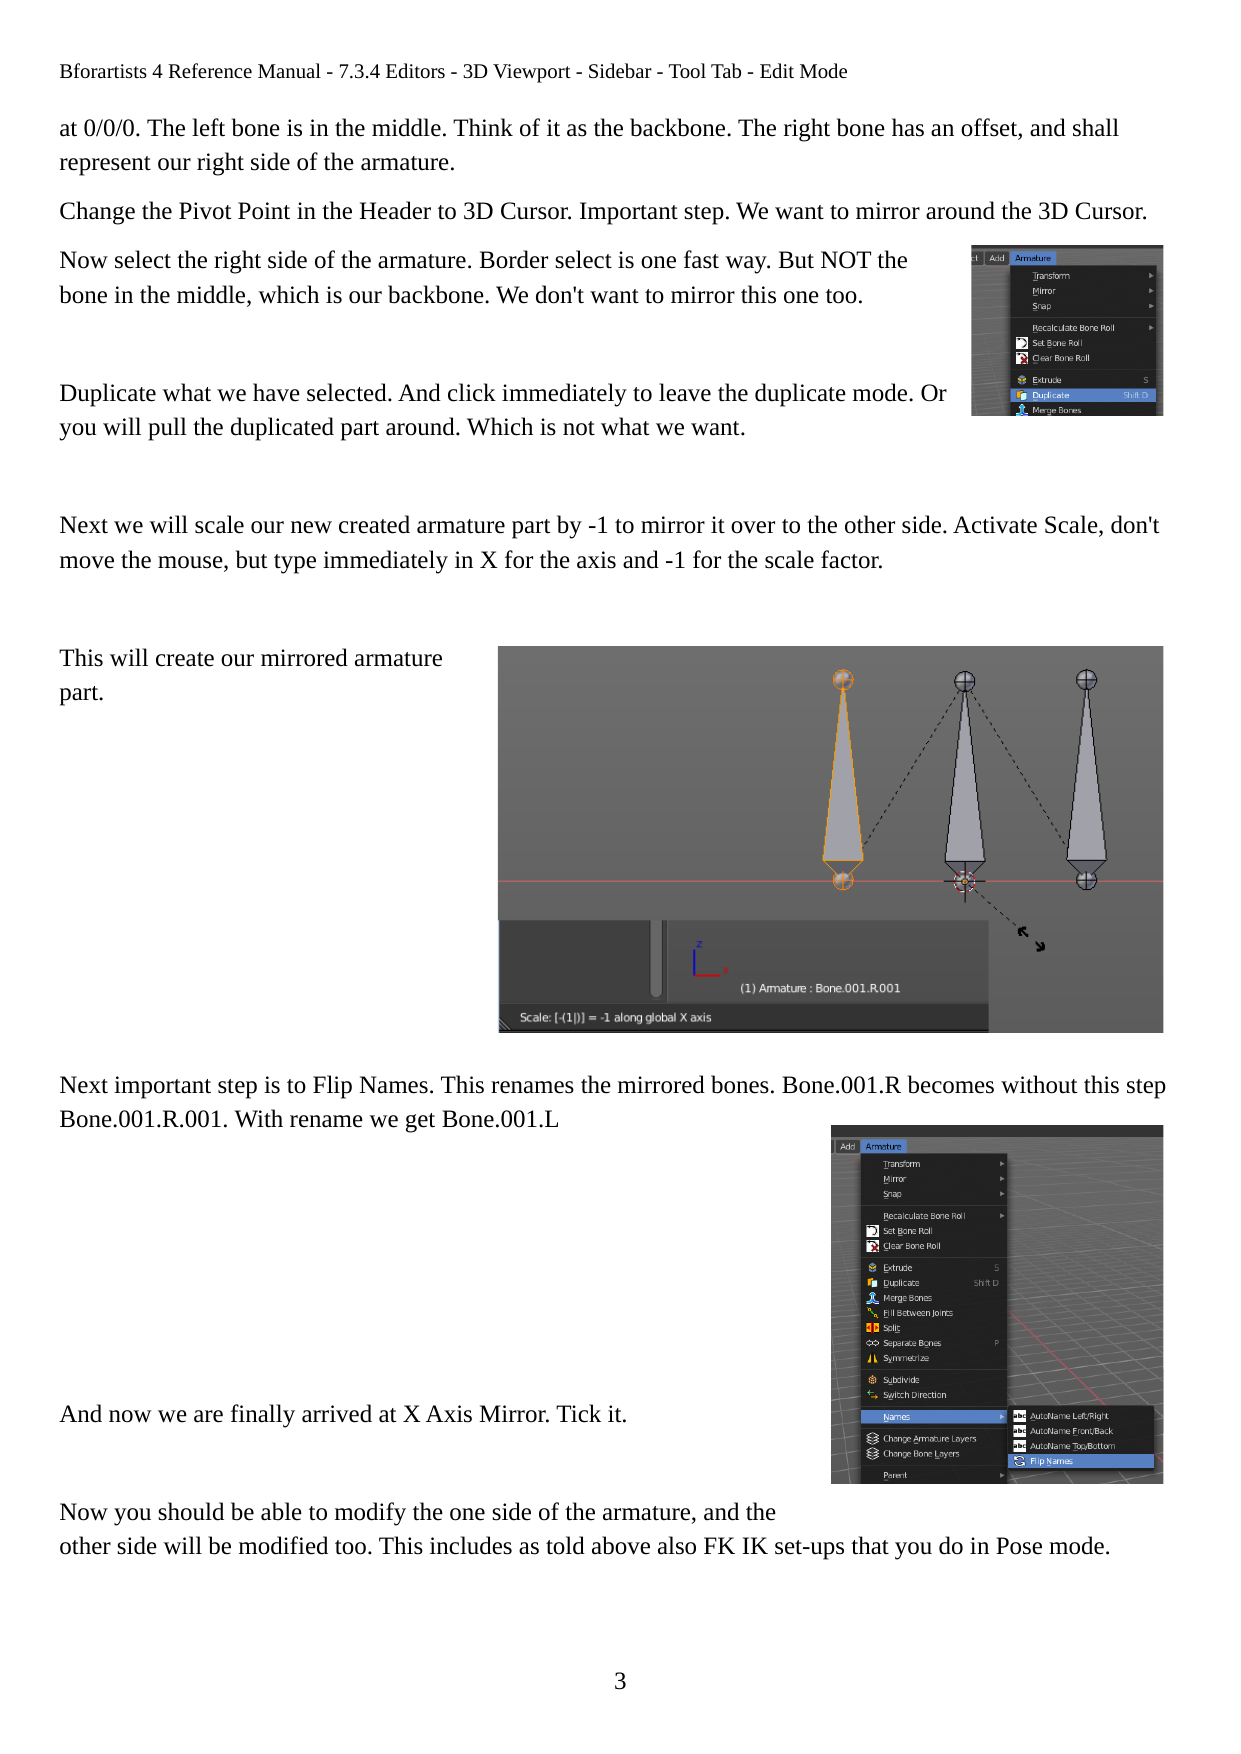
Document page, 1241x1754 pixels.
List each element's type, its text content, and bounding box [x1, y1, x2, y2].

text Now select the right side of the armature. Border select is one fast way. But NOT the bone in the middle, which is our backbone. We don't want to mirror this one too. [59, 245, 971, 308]
text Change the Pivot Point in the Header to 3D Cursor. Important step. We want to mirror around the 3D Cursor. [59, 196, 1181, 225]
text And now we are finally arrived at X Axis Mirror. Tick it. [59, 1399, 831, 1428]
text Now you should be able to modify the one side of the armature, and the other side will be modified too. This includes as told above also FK IK set-ups that you do in Pose mode. [59, 1497, 1181, 1560]
text Duplicate what we have selected. And click immediately to leave the duplicate mode. Or you will pull the duplicated part around. Which is not what we want. [59, 378, 1181, 441]
text at 0/0/0. The left bone is in the middle. Think of it as the backbone. The right bone has an offset, and shall represent our right side of the armature. [59, 113, 1181, 176]
picture [971, 245, 1164, 416]
picture [831, 1125, 1164, 1484]
picture [497, 646, 1164, 1033]
text Next we will scale our new created armature part by -1 to mirror it over to the other side. Activate Scale, don't move the mouse, but type immediately in X for the axis and -1 for the scale factor. [59, 510, 1181, 574]
text This will create our mirrored armature part. [59, 643, 1181, 706]
text Next important step is to Flip Names. This renames the mirrored bones. Bone.001.R becomes without this step Bone.001.R.001. With rename we get Bone.001.L [59, 1070, 1181, 1133]
